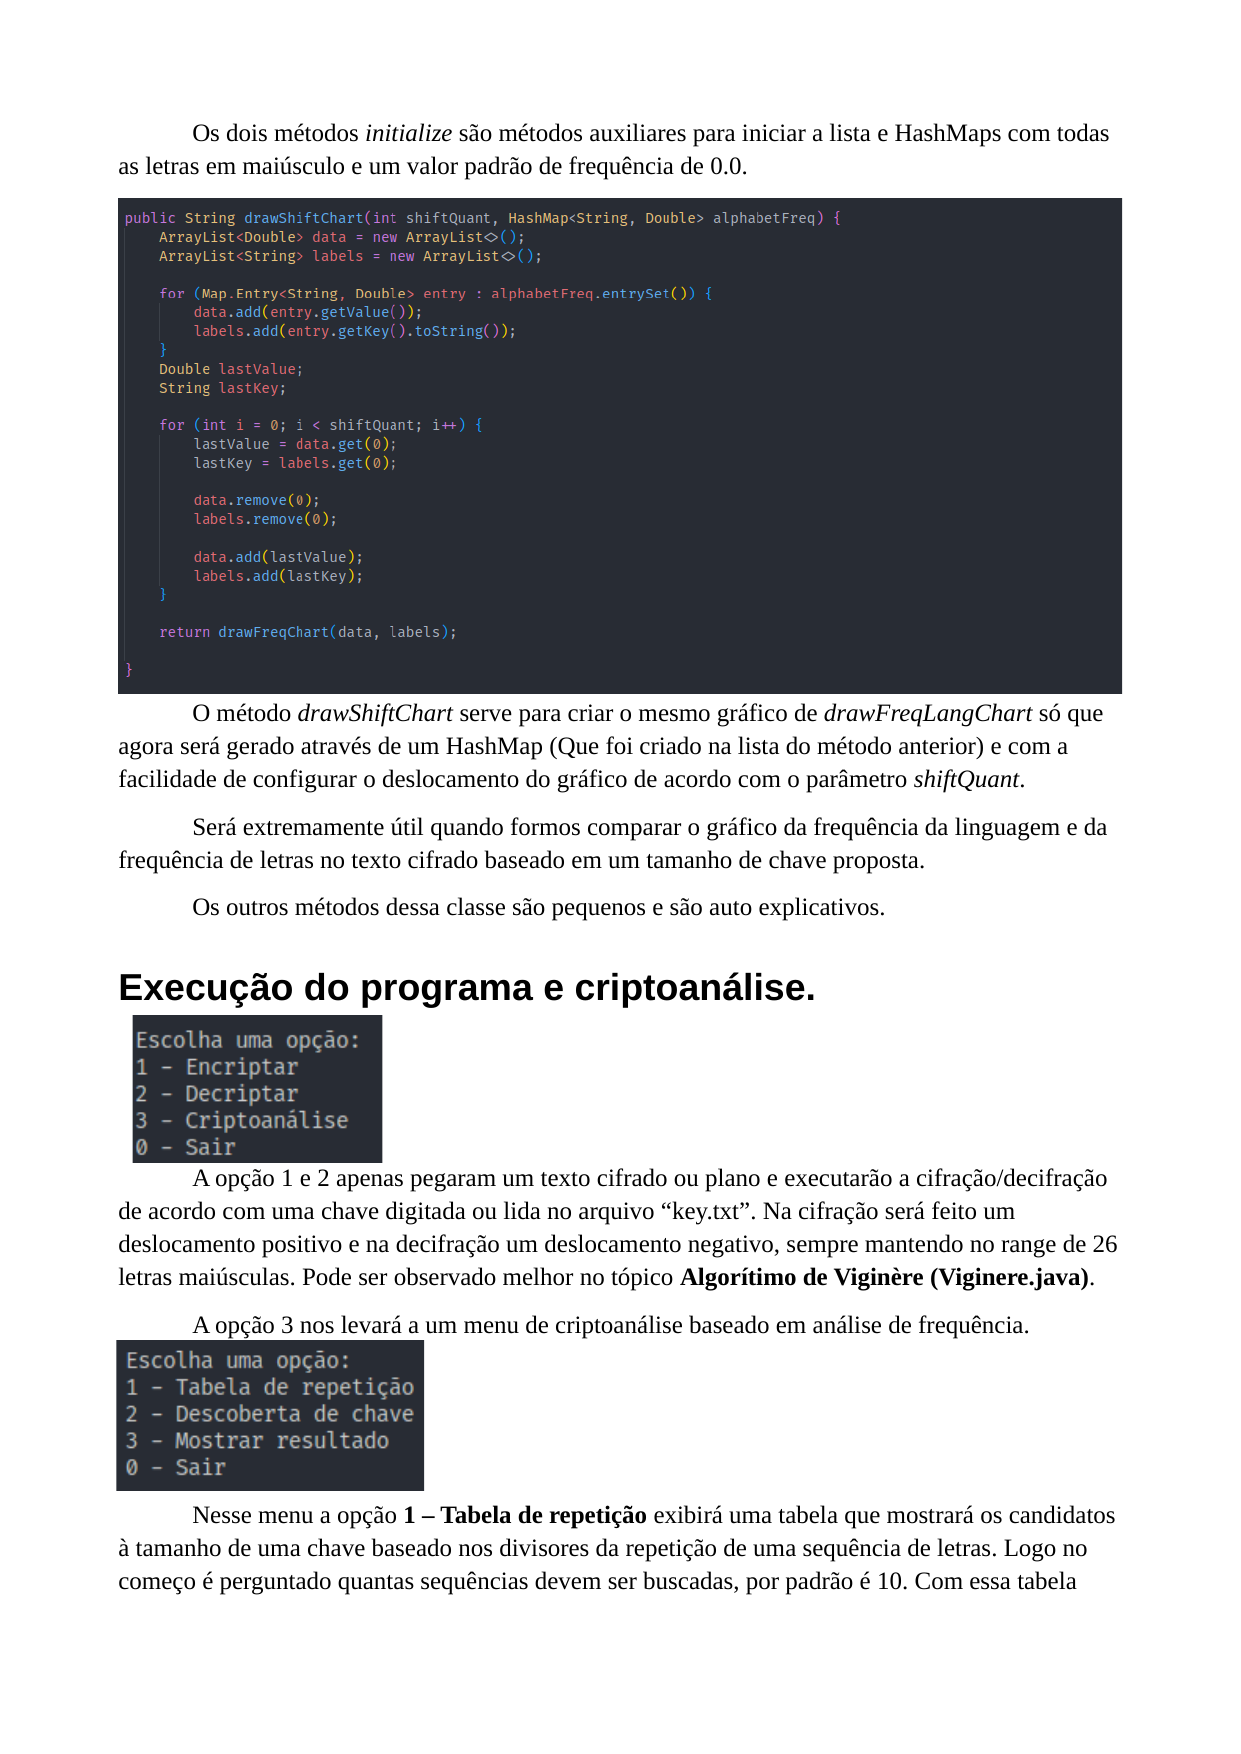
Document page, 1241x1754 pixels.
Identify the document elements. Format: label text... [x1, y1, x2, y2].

text A opção 3 nos levará a um menu de criptoanálise baseado em análise de frequência. [118, 1310, 1122, 1339]
text Nesse menu a opção 1 – Tabela de repetição exibirá uma tabela que mostrará os candidatos à tamanho de uma chave baseado nos divisores da repetição de uma sequência de letras. Logo no começo é perguntado quantas sequências devem ser buscadas, por padrão é 10. Com essa tabela [118, 1500, 1122, 1595]
picture [132, 1015, 383, 1163]
text O método drawShiftChart serve para criar o mesmo gráfico de drawFreqLangChart só que agora será gerado através de um HashMap (Que foi criado na lista do método anterior) e com a facilidade de configurar o deslocamento do gráfico de acordo com o parâmetro shiftQuant. [118, 694, 1122, 793]
text Os outros métodos dessa classe são pequenos e são auto explicativos. [118, 892, 1122, 921]
subtitle Execução do programa e criptoanálise. [118, 965, 1122, 1008]
text Os dois métodos initialize são métodos auxiliares para iniciar a lista e HashMaps com todas as letras em maiúsculo e um valor padrão de frequência de 0.0. [118, 118, 1122, 180]
picture [116, 1340, 425, 1491]
picture [118, 198, 1123, 694]
text Será extremamente útil quando formos comparar o gráfico da frequência da linguagem e da frequência de letras no texto cifrado baseado em um tamanho de chave proposta. [118, 812, 1122, 873]
text A opção 1 e 2 apenas pegaram um texto cifrado ou plano e executarão a cifração/decifração de acordo com uma chave digitada ou lida no arquivo “key.txt”. Na cifração será feito um deslocamento positivo e na decifração um deslocamento negativo, sempre mantendo no range de 26 letras maiúsculas. Pode ser observado melhor no tópico Algorítimo de Viginère (Viginere.java). [118, 1163, 1122, 1291]
